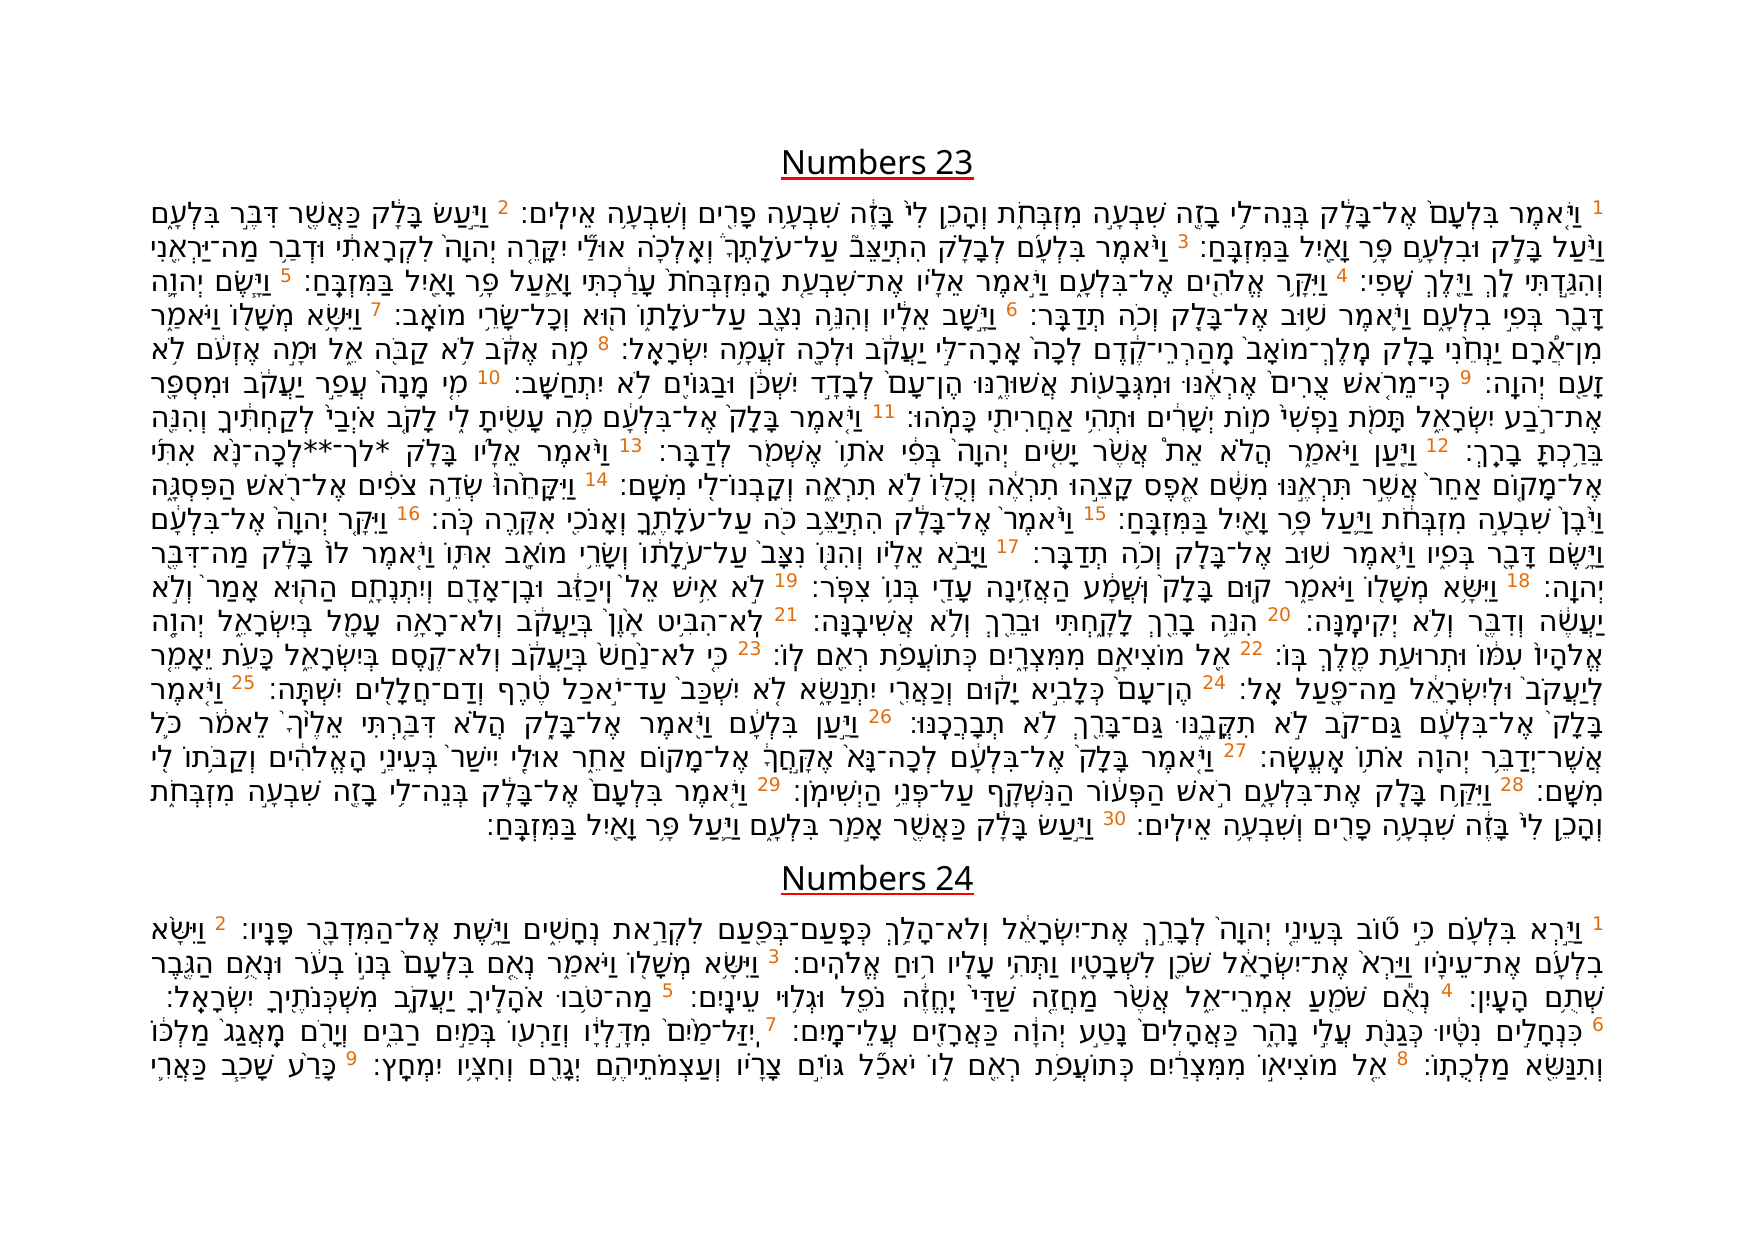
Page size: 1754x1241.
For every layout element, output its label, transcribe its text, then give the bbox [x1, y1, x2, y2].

text Numbers 24 [150, 854, 1604, 900]
text Numbers 23 [150, 139, 1604, 184]
text 1 וַיֹּ֤אמֶר בִּלְעָם֙ אֶל־בָּלָ֔ק בְּנֵה־לִ֥י בָזֶ֖ה שִׁבְעָ֣ה מִזְבְּחֹ֑ת וְהָכֵ֥ן לִי֙ בָּזֶ֔ה שִׁבְעָ֥ה פָרִ֖ים וְשִׁבְעָ֥ה אֵילִֽים׃ 2 וַיַּ֣עַשׂ בָּלָ֔ק כַּאֲשֶׁ֖ר דִּבֶּ֣ר בִּלְעָ֑ם וַיַּ֨עַל בָּלָ֧ק וּבִלְעָ֛ם פָּ֥ר וָאַ֖יִל בַּמִּזְבֵּֽחַ׃ ‬‬‬3 וַיֹּ֨אמֶר בִּלְעָ֜ם לְבָלָ֗ק הִתְיַצֵּב֮ עַל־עֹלָתֶךָ֒ וְאֵֽלְכָ֗ה אוּלַ֞י יִקָּרֵ֤ה יְהוָה֙ לִקְרָאתִ֔י וּדְבַ֥ר מַה־יַּרְאֵ֖נִי וְהִגַּ֣דְתִּי לָ֑ךְ וַיֵּ֖לֶךְ שֶֽׁפִי׃ ‬‬‬4 וַיִּקָּ֥ר אֱלֹהִ֖ים אֶל־בִּלְעָ֑ם וַיֹּ֣אמֶר אֵלָ֗יו אֶת־שִׁבְעַ֤ת הַֽמִּזְבְּחֹת֙ עָרַ֔כְתִּי וָאַ֛עַל פָּ֥ר וָאַ֖יִל בַּמִּזְבֵּֽחַ׃ ‬‬‬5 וַיָּ֧שֶׂם יְהוָ֛ה דָּבָ֖ר בְּפִ֣י בִלְעָ֑ם וַיֹּ֛אמֶר שׁ֥וּב אֶל־בָּלָ֖ק וְכֹ֥ה תְדַבֵּֽר׃ ‬‬‬6 וַיָּ֣שָׁב אֵלָ֔יו וְהִנֵּ֥ה נִצָּ֖ב עַל־עֹלָת֑וֹ ה֖וּא וְכָל־שָׂרֵ֥י מוֹאָֽב׃ ‬‬‬7 וַיִּשָּׂ֥א מְשָׁל֖וֹ וַיֹּאמַ֑ר מִן־אֲ֠רָם יַנְחֵ֨נִי בָלָ֤ק מֶֽלֶךְ־מוֹאָב֙ מֵֽהַרְרֵי־קֶ֔דֶם לְכָה֙ אָֽרָה־לִּ֣י יַעֲקֹ֔ב וּלְכָ֖ה זֹעֲמָ֥ה יִשְׂרָאֵֽל׃ ‬‬‬8 מָ֣ה אֶקֹּ֔ב לֹ֥א קַבֹּ֖ה אֵ֑ל וּמָ֣ה אֶזְעֹ֔ם לֹ֥א זָעַ֖ם יְהוָֽה׃ ‬‬‬9 כִּֽי־מֵרֹ֤אשׁ צֻרִים֙ אֶרְאֶ֔נּוּ וּמִגְּבָע֖וֹת אֲשׁוּרֶ֑נּוּ הֶן־עָם֙ לְבָדָ֣ד יִשְׁכֹּ֔ן וּבַגּוֹיִ֖ם לֹ֥א יִתְחַשָּֽׁב׃ ‬‬‬10 מִ֤י מָנָה֙ עֲפַ֣ר יַעֲקֹ֔ב וּמִסְפָּ֖ר אֶת־רֹ֣בַע יִשְׂרָאֵ֑ל תָּמֹ֤ת נַפְשִׁי֙ מ֣וֹת יְשָׁרִ֔ים וּתְהִ֥י אַחֲרִיתִ֖י כָּמֹֽהוּ׃ ‬‬‬11 וַיֹּ֤אמֶר בָּלָק֙ אֶל־בִּלְעָ֔ם מֶ֥ה עָשִׂ֖יתָ לִ֑י לָקֹ֤ב אֹיְבַי֙ לְקַחְתִּ֔יךָ וְהִנֵּ֖ה בֵּרַ֥כְתָּ בָרֵֽךְ׃ ‬‬‬12 וַיַּ֖עַן וַיֹּאמַ֑ר הֲלֹ֗א אֵת֩ אֲשֶׁ֨ר יָשִׂ֤ים יְהוָה֙ בְּפִ֔י אֹת֥וֹ אֶשְׁמֹ֖ר לְדַבֵּֽר׃ ‬‬‬13 וַיֹּ֨אמֶר אֵלָ֜יו בָּלָ֗ק *לך־**לְכָה־נָּ֨א אִתִּ֜י אֶל־מָק֤וֹם אַחֵר֙ אֲשֶׁ֣ר תִּרְאֶ֣נּוּ מִשָּׁ֔ם אֶ֚פֶס קָצֵ֣הוּ תִרְאֶ֔ה וְכֻלּ֖וֹ לֹ֣א תִרְאֶ֑ה וְקָבְנוֹ־לִ֖י מִשָּֽׁם׃ ‬‬‬14 וַיִּקָּחֵ֙הוּ֙ שְׂדֵ֣ה צֹפִ֔ים אֶל־רֹ֖אשׁ הַפִּסְגָּ֑ה וַיִּ֙בֶן֙ שִׁבְעָ֣ה מִזְבְּחֹ֔ת וַיַּ֛עַל פָּ֥ר וָאַ֖יִל בַּמִּזְבֵּֽחַ׃ ‬‬‬15 וַיֹּ֙אמֶר֙ אֶל־בָּלָ֔ק הִתְיַצֵּ֥ב כֹּ֖ה עַל־עֹלָתֶ֑ךָ וְאָנֹכִ֖י אִקָּ֥רֶה כֹּֽה׃ ‬‬‬16 וַיִּקָּ֤ר יְהוָה֙ אֶל־בִּלְעָ֔ם וַיָּ֥שֶׂם דָּבָ֖ר בְּפִ֑יו וַיֹּ֛אמֶר שׁ֥וּב אֶל־בָּלָ֖ק וְכֹ֥ה תְדַבֵּֽר׃ ‬‬‬17 וַיָּבֹ֣א אֵלָ֗יו וְהִנּ֤וֹ נִצָּב֙ עַל־עֹ֣לָת֔וֹ וְשָׂרֵ֥י מוֹאָ֖ב אִתּ֑וֹ וַיֹּ֤אמֶר לוֹ֙ בָּלָ֔ק מַה־דִּבֶּ֖ר יְהוָֽה׃ ‬‬‬18 וַיִּשָּׂ֥א מְשָׁל֖וֹ וַיֹּאמַ֑ר ק֤וּם בָּלָק֙ וּֽשֲׁמָ֔ע הַאֲזִ֥ינָה עָדַ֖י בְּנ֥וֹ צִפֹּֽר׃ ‬‬‬19 לֹ֣א אִ֥ישׁ אֵל֙ וִֽיכַזֵּ֔ב וּבֶן־אָדָ֖ם וְיִתְנֶחָ֑ם הַה֤וּא אָמַר֙ וְלֹ֣א יַעֲשֶׂ֔ה וְדִבֶּ֖ר וְלֹ֥א יְקִימֶֽנָּה׃ ‬‬‬20 הִנֵּ֥ה בָרֵ֖ךְ לָקָ֑חְתִּי וּבֵרֵ֖ךְ וְלֹ֥א אֲשִׁיבֶֽנָּה׃ ‬‬‬21 לֹֽא־הִבִּ֥יט אָ֙וֶן֙ בְּיַעֲקֹ֔ב וְלֹא־רָאָ֥ה עָמָ֖ל בְּיִשְׂרָאֵ֑ל יְהוָ֤ה אֱלֹהָיו֙ עִמּ֔וֹ וּתְרוּעַ֥ת מֶ֖לֶךְ בּֽוֹ׃ ‬‬‬22 אֵ֖ל מוֹצִיאָ֣ם מִמִּצְרָ֑יִם כְּתוֹעֲפֹ֥ת רְאֵ֖ם לֽוֹ׃ ‬‬‬23 כִּ֤י לֹא־נַ֙חַשׁ֙ בְּיַעֲקֹ֔ב וְלֹא־קֶ֖סֶם בְּיִשְׂרָאֵ֑ל כָּעֵ֗ת יֵאָמֵ֤ר לְיַעֲקֹב֙ וּלְיִשְׂרָאֵ֔ל מַה־פָּ֖עַל אֵֽל׃ ‬‬‬24 הֶן־עָם֙ כְּלָבִ֣יא יָק֔וּם וְכַאֲרִ֖י יִתְנַשָּׂ֑א לֹ֤א יִשְׁכַּב֙ עַד־יֹ֣אכַל טֶ֔רֶף וְדַם־חֲלָלִ֖ים יִשְׁתֶּֽה׃ ‬‬‬25 וַיֹּ֤אמֶר בָּלָק֙ אֶל־בִּלְעָ֔ם גַּם־קֹ֖ב לֹ֣א תִקֳּבֶ֑נּוּ גַּם־בָּרֵ֖ךְ לֹ֥א תְבָרֲכֶֽנּוּ׃ ‬‬‬26 וַיַּ֣עַן בִּלְעָ֔ם וַיֹּ֖אמֶר אֶל־בָּלָ֑ק הֲלֹ֗א דִּבַּ֤רְתִּי אֵלֶ֙יךָ֙ לֵאמֹ֔ר כֹּ֛ל אֲשֶׁר־יְדַבֵּ֥ר יְהוָ֖ה אֹת֥וֹ אֽ͏ֶעֱשֶֽׂה׃ ‬‬‬27 וַיֹּ֤אמֶר בָּלָק֙ אֶל־בִּלְעָ֔ם לְכָה־נָּא֙ אֶקָּ֣חֲךָ֔ אֶל־מָק֖וֹם אַחֵ֑ר אוּלַ֤י יִישַׁר֙ בְּעֵינֵ֣י הָאֱלֹהִ֔ים וְקַבֹּ֥תוֹ לִ֖י מִשָּֽׁם׃ ‬‬‬28 וַיִּקַּ֥ח בָּלָ֖ק אֶת־בִּלְעָ֑ם רֹ֣אשׁ הַפְּע֔וֹר הַנִּשְׁקָ֖ף עַל־פְּנֵ֥י הַיְשִׁימֹֽן׃ ‬‬‬29 וַיֹּ֤אמֶר בִּלְעָם֙ אֶל־בָּלָ֔ק בְּנֵה־לִ֥י בָזֶ֖ה שִׁבְעָ֣ה מִזְבְּחֹ֑ת וְהָכֵ֥ן לִי֙ בָּזֶ֔ה שִׁבְעָ֥ה פָרִ֖ים וְשִׁבְעָ֥ה אֵילִֽים׃ ‬‬‬30 וַיַּ֣עַשׂ בָּלָ֔ק כַּאֲשֶׁ֖ר אָמַ֣ר בִּלְעָ֑ם וַיַּ֛עַל פָּ֥ר וָאַ֖יִל בַּמִּזְבֵּֽחַ׃ ‬‬‬‬‬‬‬‬‬‬‬‬‬‬‬‬‬‬‬‬‬‬‬‬‬‬‬‬‬‬‬‬ [150, 197, 1604, 842]
text 1 וַיַּ֣רְא בִּלְעָ֗ם כִּ֣י ט֞וֹב בְּעֵינֵ֤י יְהוָה֙ לְבָרֵ֣ךְ אֶת־יִשְׂרָאֵ֔ל וְלֹא־הָלַ֥ךְ כְּפַֽעַם־בְּפַ֖עַם לִקְרַ֣את נְחָשִׁ֑ים וַיָּ֥שֶׁת אֶל־הַמִּדְבָּ֖ר פָּנָֽיו׃ ‬‬‬‬‬2 וַיִּשָּׂ֨א בִלְעָ֜ם אֶת־עֵינָ֗יו וַיַּרְא֙ אֶת־יִשְׂרָאֵ֔ל שֹׁכֵ֖ן לִשְׁבָטָ֑יו וַתְּהִ֥י עָלָ֖יו ר֥וּחַ אֱלֹהִֽים׃ ‬‬‬3 וַיִּשָּׂ֥א מְשָׁל֖וֹ וַיֹּאמַ֑ר נְאֻ֤ם בִּלְעָם֙ בְּנ֣וֹ בְעֹ֔ר וּנְאֻ֥ם הַגֶּ֖בֶר שְׁתֻ֥ם הָעָֽיִן׃ ‬‬‬4 נְאֻ֕ם שֹׁמֵ֖עַ אִמְרֵי־אֵ֑ל אֲשֶׁ֨ר מַחֲזֵ֤ה שַׁדַּי֙ יֶֽחֱזֶ֔ה נֹפֵ֖ל וּגְל֥וּי עֵינָֽיִם׃ ‬‬‬5 מַה־טֹּ֥בוּ אֹהָלֶ֖יךָ יַעֲקֹ֑ב מִשְׁכְּנֹתֶ֖יךָ יִשְׂרָאֵֽל׃ ‬‬‬6 כִּנְחָלִ֣ים נִטָּ֔יוּ כְּגַנֹּ֖ת עֲלֵ֣י נָהָ֑ר כַּאֲהָלִים֙ נָטַ֣ע יְהוָ֔ה כַּאֲרָזִ֖ים עֲלֵי־מָֽיִם׃ ‬‬‬7 יִֽזַּל־מַ֙יִם֙ מִדָּ֣לְיָ֔ו וְזַרְע֖וֹ בְּמַ֣יִם רַבִּ֑ים וְיָרֹ֤ם מֵֽאֲגַג֙ מַלְכּ֔וֹ וְתִנַּשֵּׂ֖א מַלְכֻתֽוֹ׃ ‬‬‬8 אֵ֚ל מוֹצִיא֣וֹ מִמִּצְרַ֔יִם כְּתוֹעֲפֹ֥ת רְאֵ֖ם ל֑וֹ יֹאכַ֞ל גּוֹיִ֣ם צָרָ֗יו וְעַצְמֹתֵיהֶ֛ם יְגָרֵ֖ם וְחִצָּ֥יו יִמְחָֽץ׃ ‬‬‬9 כָּרַ֨ע שָׁכַ֧ב כַּאֲרִ֛י וּכְלָבִ֖יא מִ֣י יְקִימֶ֑נּוּ מְבָרֲכֶ֣יךָ בָר֔וּךְ וְאֹרְרֶ֖יךָ אָרֽוּר׃ ‬‬‬10 וַיִּֽחַר־אַ֤ף בָּלָק֙ אֶל־בִּלְעָ֔ם וַיִּסְפֹּ֖ק אֶת־כַּפָּ֑יו וַיֹּ֨אמֶר בָּלָ֜ק אֶל־בִּלְעָ֗ם לָקֹ֤ב אֹֽיְבַי֙ קְרָאתִ֔יךָ וְהִנֵּה֙ בֵּרַ֣כְתָּ בָרֵ֔ךְ זֶ֖ה שָׁלֹ֥שׁ פְּעָמִֽים׃ ‬‬‬11 וְעַתָּ֖ה בְּרַח־לְךָ֣ אֶל־מְקוֹמֶ֑ךָ אָמַ֙רְתִּי֙ כַּבֵּ֣ד אֲכַבֶּדְךָ֔ וְהִנֵּ֛ה מְנָעֲךָ֥ יְהוָ֖ה מִכָּבֽוֹד׃ ‬‬‬12 וַיֹּ֥אמֶר בִּלְעָ֖ם אֶל־בָּלָ֑ק הֲלֹ֗א גַּ֧ם אֶל־מַלְאָכֶ֛יךָ אֲשֶׁר־שָׁלַ֥חְתָּ אֵלַ֖י דִּבַּ֥רְתִּי לֵאמֹֽר׃ ‬‬‬13 אִם־יִתֶּן־לִ֨י בָלָ֜ק מְלֹ֣א בֵיתוֹ֮ כֶּ֣סֶף וְזָהָב֒ לֹ֣א אוּכַ֗ל לַעֲבֹר֙ אֶת־פִּ֣י יְהוָ֔ה לַעֲשׂ֥וֹת טוֹבָ֛ה א֥וֹ רָעָ֖ה מִלִבִּ֑י אֲשֶׁר־יְדַבֵּ֥ר יְהוָ֖ה אֹת֥וֹ אֲדַבֵּֽר׃ ‬‬‬14 וְעַתָּ֕ה הִנְנִ֥י הוֹלֵ֖ךְ לְעַמִּ֑י לְכָה֙ אִיעָ֣צְךָ֔ אֲשֶׁ֨ר יַעֲשֶׂ֜ה הָעָ֥ם הַזֶּ֛ה לְעַמְּךָ֖ בְּאַחֲרִ֥ית הַיָּמִֽים׃ ‬‬‬15 וַיִּשָּׂ֥א מְשָׁל֖וֹ וַיֹּאמַ֑ר נְאֻ֤ם בִּלְעָם֙ בְּנ֣וֹ בְעֹ֔ר וּנְאֻ֥ם הַגֶּ֖בֶר שְׁתֻ֥ם הָעָֽיִן׃ ‬‬‬16 נְאֻ֗ם שֹׁמֵ֙עַ֙ אִמְרֵי־אֵ֔ל וְיֹדֵ֖עַ דַּ֣עַת עֶלְי֑וֹן מַחֲזֵ֤ה שַׁדַּי֙ יֽ͏ֶחֱזֶ֔ה נֹפֵ֖ל וּגְל֥וּי עֵינָֽיִם׃ ‬‬‬17 אֶרְאֶ֙נּוּ֙ וְלֹ֣א עַתָּ֔ה אֲשׁוּרֶ֖נּוּ וְלֹ֣א קָר֑וֹב דָּרַ֨ךְ כּוֹכָ֜ב מִֽיַּעֲקֹ֗ב וְקָ֥ם שֵׁ֙בֶט֙ מִיִּשְׂרָאֵ֔ל וּמָחַץ֙ פַּאֲתֵ֣י מוֹאָ֔ב וְקַרְקַ֖ר כָּל־בְּנֵי־שֵֽׁת׃ ‬‬‬18 וְהָיָ֨ה אֱד֜וֹם יְרֵשָׁ֗ה וְהָיָ֧ה יְרֵשָׁ֛ה שֵׂעִ֖יר אֹיְבָ֑יו וְיִשְׂרָאֵ֖ל עֹ֥שֶׂה חָֽיִל׃ ‬‬‬19 וְיֵ֖רְדְּ מִֽיַּעֲקֹ֑ב וְהֽ͏ֶאֱבִ֥יד שָׂרִ֖יד מֵעִֽיר׃ ‬‬‬20 וַיַּרְא֙ אֶת־עֲמָלֵ֔ק וַיִּשָּׂ֥א מְשָׁל֖וֹ וַיֹּאמַ֑ר רֵאשִׁ֤ית גּוֹיִם֙ עֲמָלֵ֔ק וְאַחֲרִית֖וֹ עֲדֵ֥י אֹבֵֽד׃ ‬‬‬21 וַיַּרְא֙ אֶת־הַקֵּינִ֔י וַיִּשָּׂ֥א מְשָׁל֖וֹ וַיֹּאמַ֑ר אֵיתָן֙ מֽוֹשָׁבֶ֔ךָ וְשִׂ֥ים בַּסֶּ֖לַע קִנֶּֽךָ׃ ‬‬‬22 כִּ֥י אִם־יִהְיֶ֖ה לְבָ֣עֵֽר קָ֑יִן עַד־מָ֖ה אַשּׁ֥וּר תִּשְׁבֶּֽךָּ׃ ‬‬‬23 וַיִּשָּׂ֥א מְשָׁל֖וֹ וַיֹּאמַ֑ר א֕וֹי מִ֥י יִחְיֶ֖ה מִשֻּׂמ֥וֹ אֵֽל׃ ‬‬‬24 וְצִים֙ מִיַּ֣ד כִּתִּ֔ים וְעִנּ֥וּ אַשּׁ֖וּר וְעִנּוּ־עֵ֑בֶר וְגַם־ה֖וּא עֲדֵ֥י אֹבֵֽד׃ ‬‬‬25 וַיָּ֣קָם בִּלְעָ֔ם וַיֵּ֖לֶךְ וַיָּ֣שָׁב לִמְקֹמ֑וֹ וְגַם־בָּלָ֖ק הָלַ֥ךְ לְדַרְכּֽוֹ׃ פ ‬‬‬‬‬‬‬‬‬‬‬‬‬‬‬‬‬‬‬‬‬‬‬‬‬‬‬ [150, 912, 1604, 1082]
